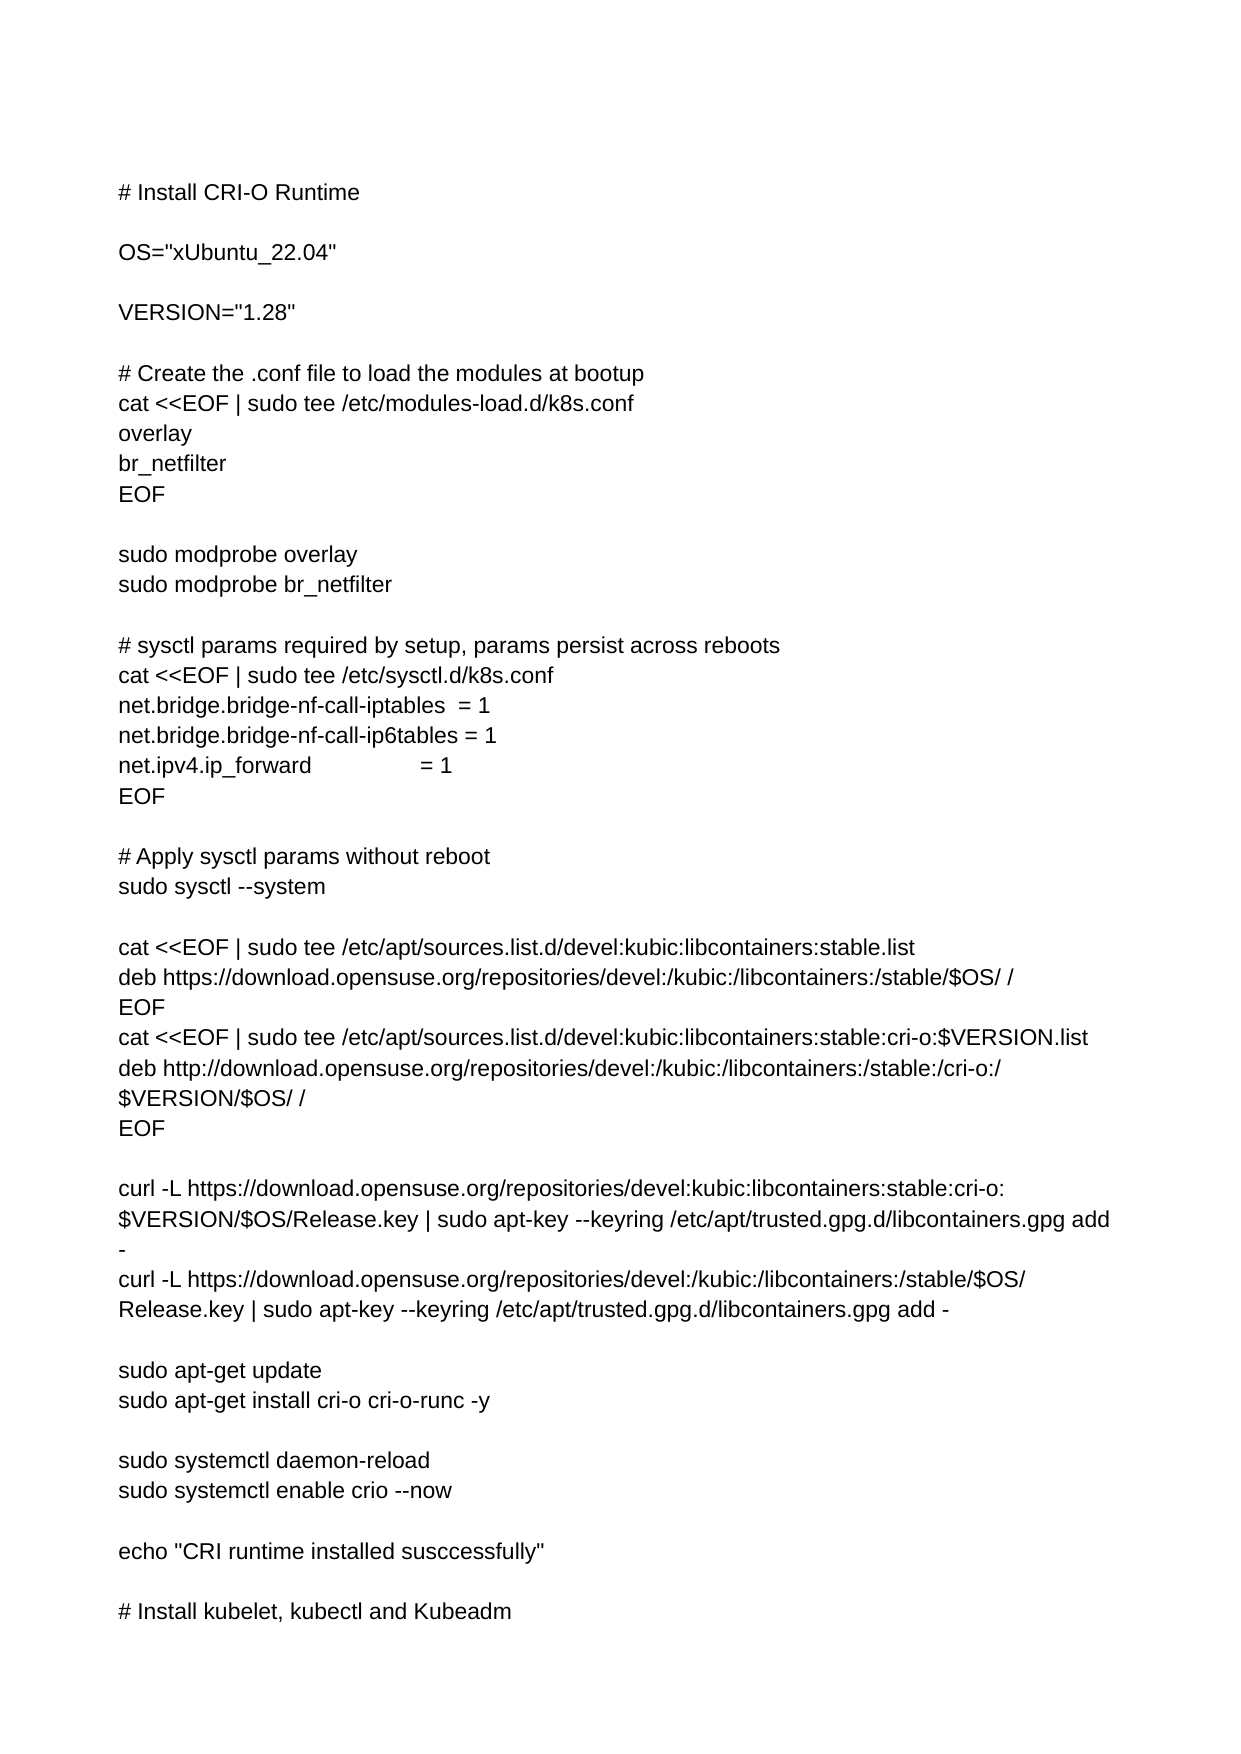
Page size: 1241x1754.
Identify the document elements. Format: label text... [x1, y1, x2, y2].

text deb http://download.opensuse.org/repositories/devel:/kubic:/libcontainers:/stable:/cri-o:/$VERSION/$OS/ / [118, 1054, 1122, 1111]
text VERSION="1.28" [118, 299, 1122, 326]
text EOF [118, 481, 1122, 507]
text # Install kubelet, kubectl and Kubeadm [118, 1598, 1122, 1625]
text cat <<EOF | sudo tee /etc/sysctl.d/k8s.conf [118, 662, 1122, 688]
text cat <<EOF | sudo tee /etc/apt/sources.list.d/devel:kubic:libcontainers:stable:cri-o:$VERSION.list [118, 1024, 1122, 1051]
text sudo modprobe overlay [118, 541, 1122, 567]
text # Create the .conf file to load the modules at bootup [118, 360, 1122, 386]
text EOF [118, 994, 1122, 1021]
text overlay [118, 420, 1122, 447]
text sudo sysctl --system [118, 873, 1122, 900]
text cat <<EOF | sudo tee /etc/apt/sources.list.d/devel:kubic:libcontainers:stable.list [118, 934, 1122, 960]
text net.bridge.bridge-nf-call-iptables = 1 [118, 692, 1122, 718]
text sudo apt-get update [118, 1357, 1122, 1383]
text net.bridge.bridge-nf-call-ip6tables = 1 [118, 722, 1122, 749]
text br_netfilter [118, 450, 1122, 477]
text curl -L https://download.opensuse.org/repositories/devel:/kubic:/libcontainers:/stable/$OS/Release.key | sudo apt-key --keyring /etc/apt/trusted.gpg.d/libcontainers.gpg add - [118, 1266, 1122, 1323]
text # Apply sysctl params without reboot [118, 843, 1122, 869]
text # sysctl params required by setup, params persist across reboots [118, 632, 1122, 658]
text deb https://download.opensuse.org/repositories/devel:/kubic:/libcontainers:/stable/$OS/ / [118, 964, 1122, 990]
text EOF [118, 783, 1122, 809]
text EOF [118, 1115, 1122, 1141]
text curl -L https://download.opensuse.org/repositories/devel:kubic:libcontainers:stable:cri-o:$VERSION/$OS/Release.key | sudo apt-key --keyring /etc/apt/trusted.gpg.d/libcontainers.gpg add - [118, 1175, 1122, 1262]
text cat <<EOF | sudo tee /etc/modules-load.d/k8s.conf [118, 390, 1122, 416]
text sudo modprobe br_netfilter [118, 571, 1122, 598]
text sudo systemctl daemon-reload [118, 1447, 1122, 1474]
text sudo apt-get install cri-o cri-o-runc -y [118, 1387, 1122, 1413]
text echo "CRI runtime installed susccessfully" [118, 1538, 1122, 1564]
text # Install CRI-O Runtime [118, 178, 1122, 205]
text sudo systemctl enable crio --now [118, 1477, 1122, 1504]
text OS="xUbuntu_22.04" [118, 239, 1122, 265]
text net.ipv4.ip_forward = 1 [118, 752, 1122, 779]
